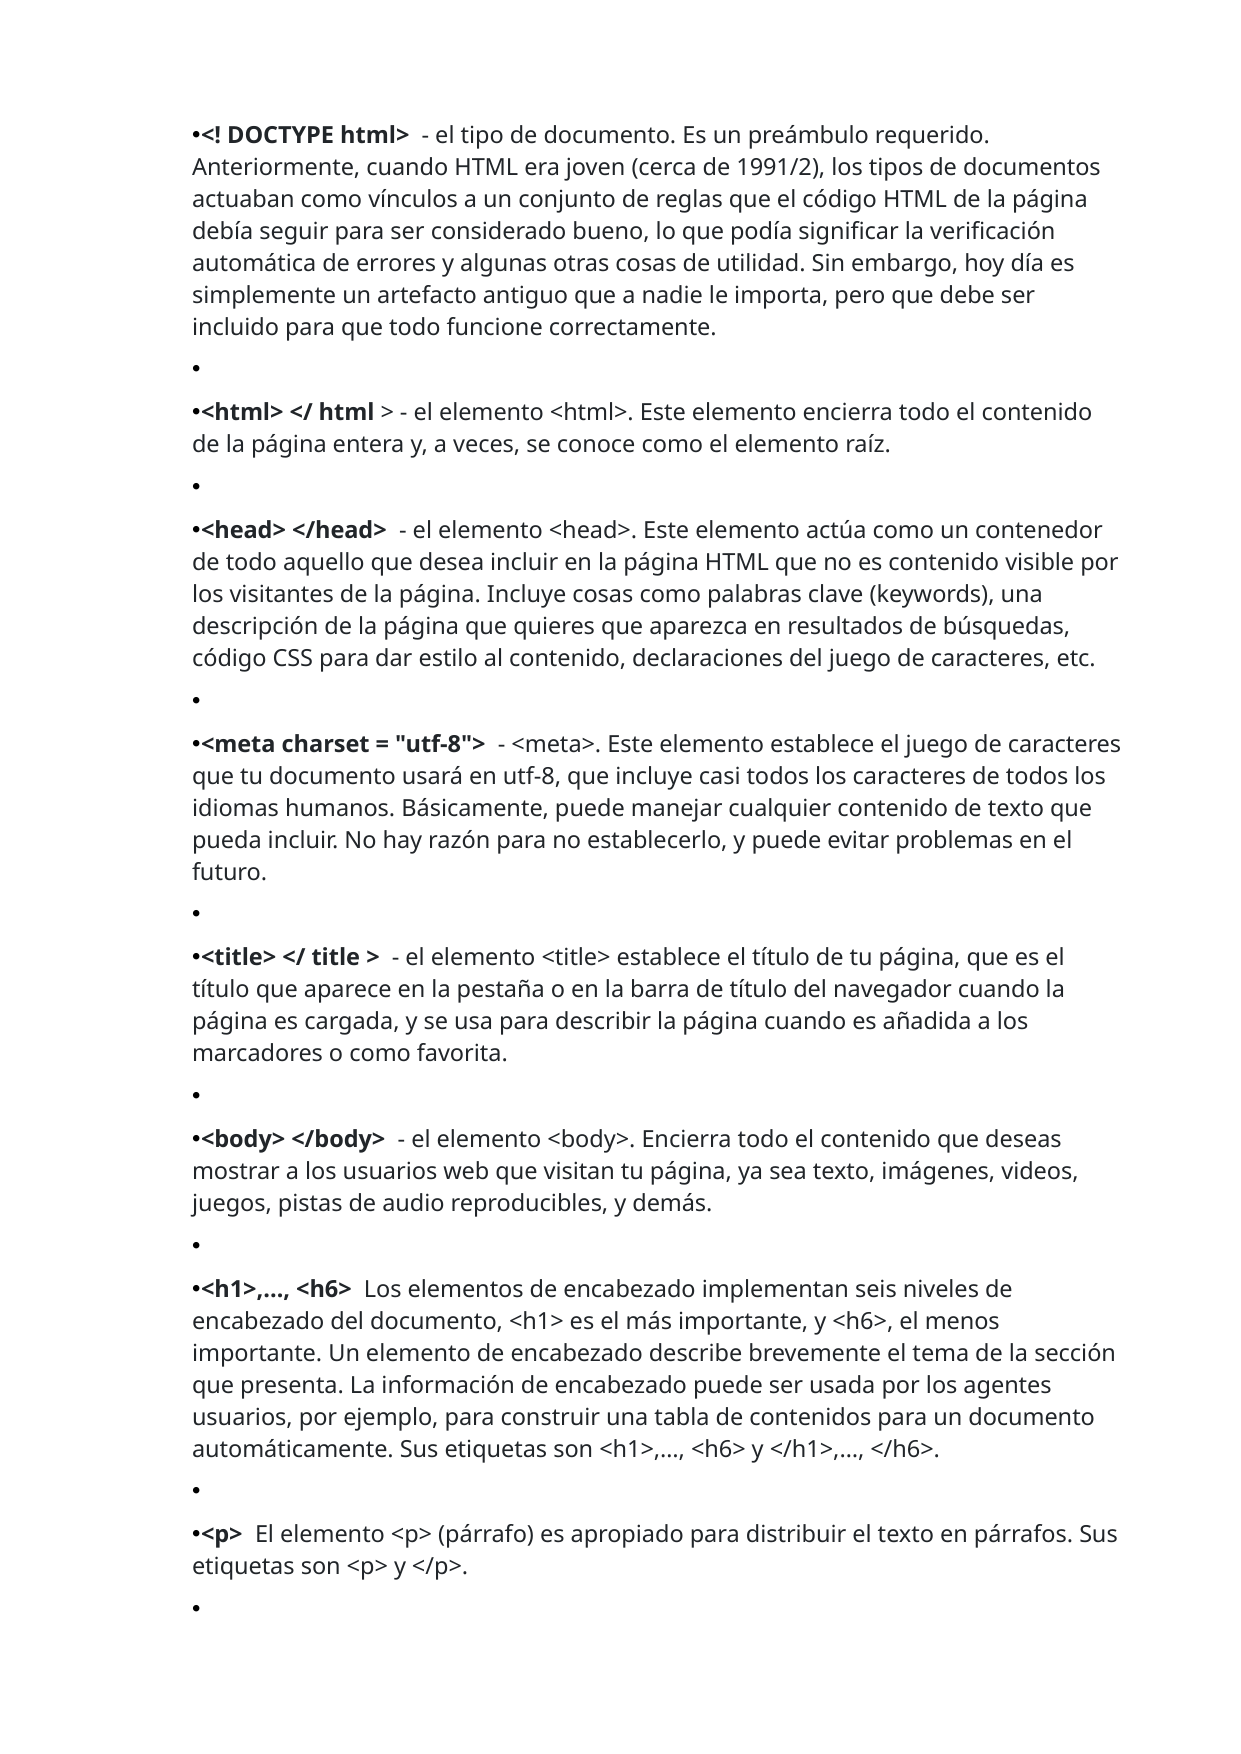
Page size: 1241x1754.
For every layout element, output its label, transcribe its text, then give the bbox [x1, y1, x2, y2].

list <head> </head> - el elemento <head>. Este elemento actúa como un contenedor de todo aquello que desea incluir en la página HTML que no es contenido visible por los visitantes de la página. Incluye cosas como palabras clave (keywords), una descripción de la página que quieres que aparezca en resultados de búsquedas, código CSS para dar estilo al contenido, declaraciones del juego de caracteres, etc. [118, 513, 1122, 673]
list <title> </ title > - el elemento <title> establece el título de tu página, que es el título que aparece en la pestaña o en la barra de título del navegador cuando la página es cargada, y se usa para describir la página cuando es añadida a los marcadores o como favorita. [118, 941, 1122, 1069]
list <p> El elemento <p> (párrafo) es apropiado para distribuir el texto en párrafos. Sus etiquetas son <p> y </p>. [118, 1518, 1122, 1582]
list <! DOCTYPE html> - el tipo de documento. Es un preámbulo requerido. Anteriormente, cuando HTML era joven (cerca de 1991/2), los tipos de documentos actuaban como vínculos a un conjunto de reglas que el código HTML de la página debía seguir para ser considerado bueno, lo que podía significar la verificación automática de errores y algunas otras cosas de utilidad. Sin embargo, hoy día es simplemente un artefacto antiguo que a nadie le importa, pero que debe ser incluido para que todo funcione correctamente. [118, 118, 1122, 342]
list <body> </body> - el elemento <body>. Encierra todo el contenido que deseas mostrar a los usuarios web que visitan tu página, ya sea texto, imágenes, videos, juegos, pistas de audio reproducibles, y demás. [118, 1122, 1122, 1218]
list <meta charset = "utf-8"> - <meta>. Este elemento establece el juego de caracteres que tu documento usará en utf-8, que incluye casi todos los caracteres de todos los idiomas humanos. Básicamente, puede manejar cualquier contenido de texto que pueda incluir. No hay razón para no establecerlo, y puede evitar problemas en el futuro. [118, 727, 1122, 887]
list <h1>,…, <h6> Los elementos de encabezado implementan seis niveles de encabezado del documento, <h1> es el más importante, y <h6>, el menos importante. Un elemento de encabezado describe brevemente el tema de la sección que presenta. La información de encabezado puede ser usada por los agentes usuarios, por ejemplo, para construir una tabla de contenidos para un documento automáticamente. Sus etiquetas son <h1>,…, <h6> y </h1>,…, </h6>. [118, 1272, 1122, 1464]
list <html> </ html > - el elemento <html>. Este elemento encierra todo el contenido de la página entera y, a veces, se conoce como el elemento raíz. [118, 396, 1122, 460]
